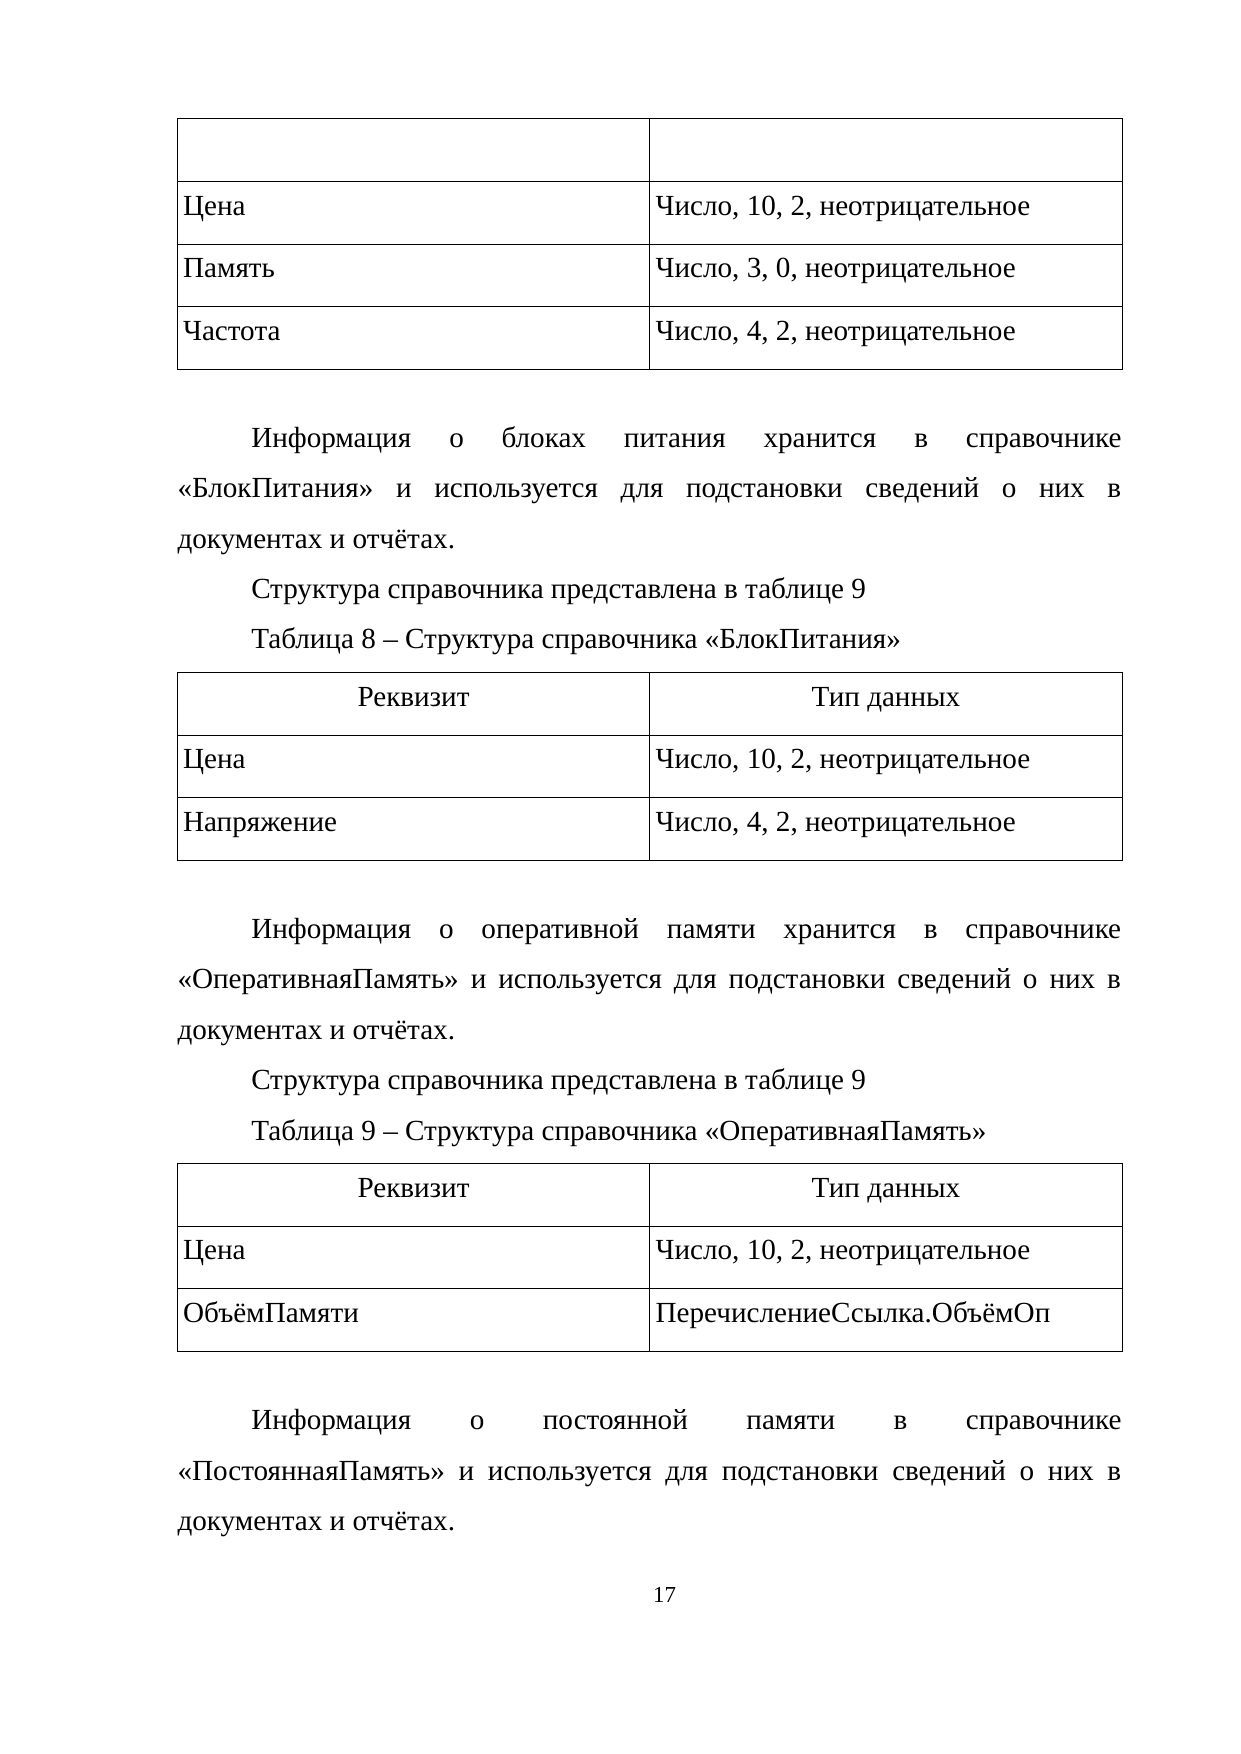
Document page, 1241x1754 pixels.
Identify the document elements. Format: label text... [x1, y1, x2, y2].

table_header Тип данных [650, 1164, 1122, 1226]
table_cell Напряжение [178, 798, 649, 860]
table_cell Цена [178, 1227, 649, 1288]
table_header Реквизит [178, 673, 649, 734]
text Информация о оперативной памяти хранится в справочнике «ОперативнаяПамять» и используется для подстановки сведений о них в документах и отчётах. [177, 911, 1122, 1046]
table_cell Число, 4, 2, неотрицательное [650, 798, 1122, 860]
table_cell Число, 3, 0, неотрицательное [650, 245, 1122, 306]
text Информация о постоянной памяти в справочнике «ПостояннаяПамять» и используется для подстановки сведений о них в документах и отчётах. [177, 1402, 1122, 1537]
table_header [650, 119, 1122, 181]
text Информация о блоках питания хранится в справочнике «БлокПитания» и используется для подстановки сведений о них в документах и отчётах. [177, 420, 1122, 554]
table_cell Частота [178, 307, 649, 369]
table_cell Цена [178, 736, 649, 797]
text Таблица 8 – Структура справочника «БлокПитания» [177, 622, 1122, 655]
table_cell Число, 4, 2, неотрицательное [650, 307, 1122, 369]
table_cell Цена [178, 182, 649, 243]
table_cell Число, 10, 2, неотрицательное [650, 1227, 1122, 1288]
table_cell Число, 10, 2, неотрицательное [650, 182, 1122, 243]
table_cell Память [178, 245, 649, 306]
table_header Тип данных [650, 673, 1122, 734]
table_header [178, 119, 649, 181]
text Структура справочника представлена в таблице 9 [177, 571, 1122, 605]
table_cell ПеречислениеСсылка.ОбъёмОп [650, 1289, 1122, 1351]
text Таблица 9 – Структура справочника «ОперативнаяПамять» [177, 1113, 1122, 1146]
table_cell ОбъёмПамяти [178, 1289, 649, 1351]
text Структура справочника представлена в таблице 9 [177, 1062, 1122, 1096]
table_header Реквизит [178, 1164, 649, 1226]
table_cell Число, 10, 2, неотрицательное [650, 736, 1122, 797]
